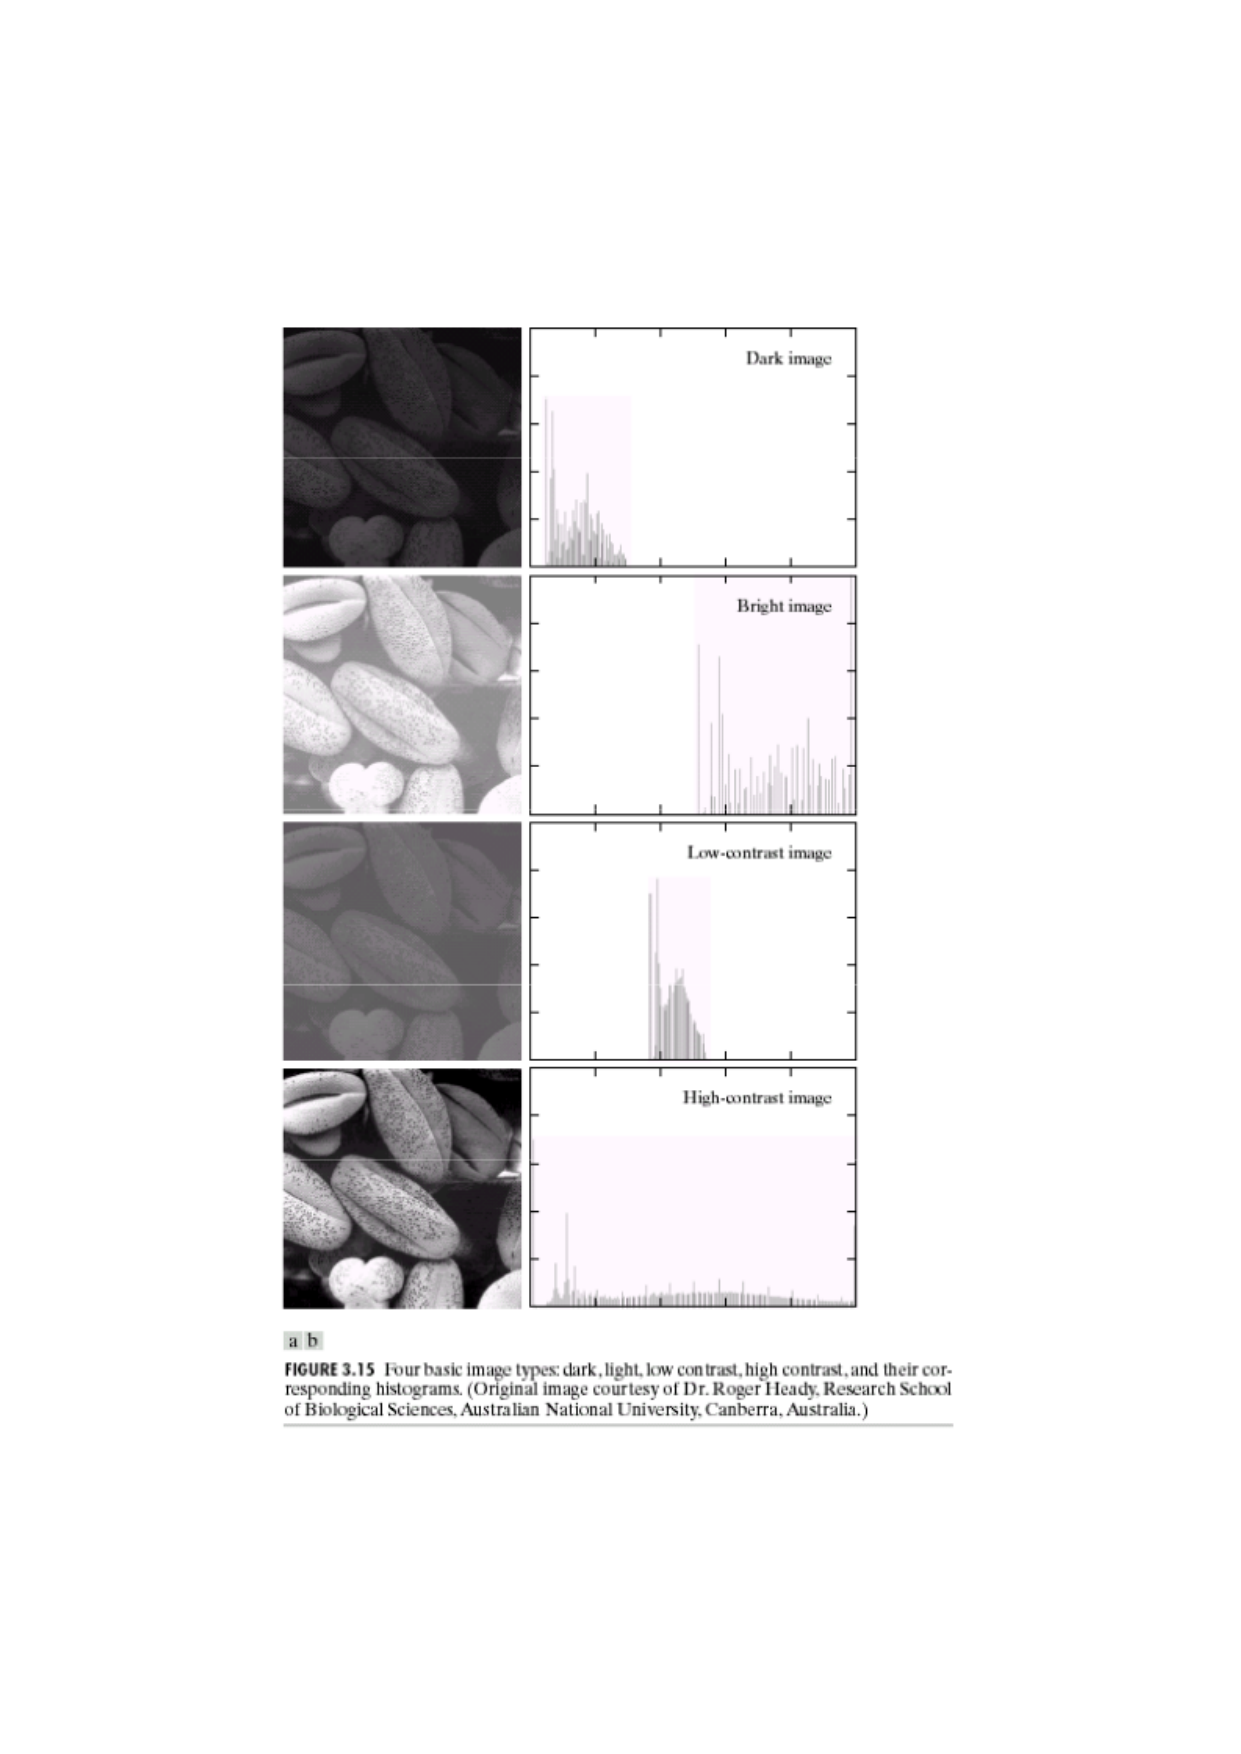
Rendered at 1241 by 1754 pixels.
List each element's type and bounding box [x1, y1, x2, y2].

picture [251, 273, 974, 1458]
